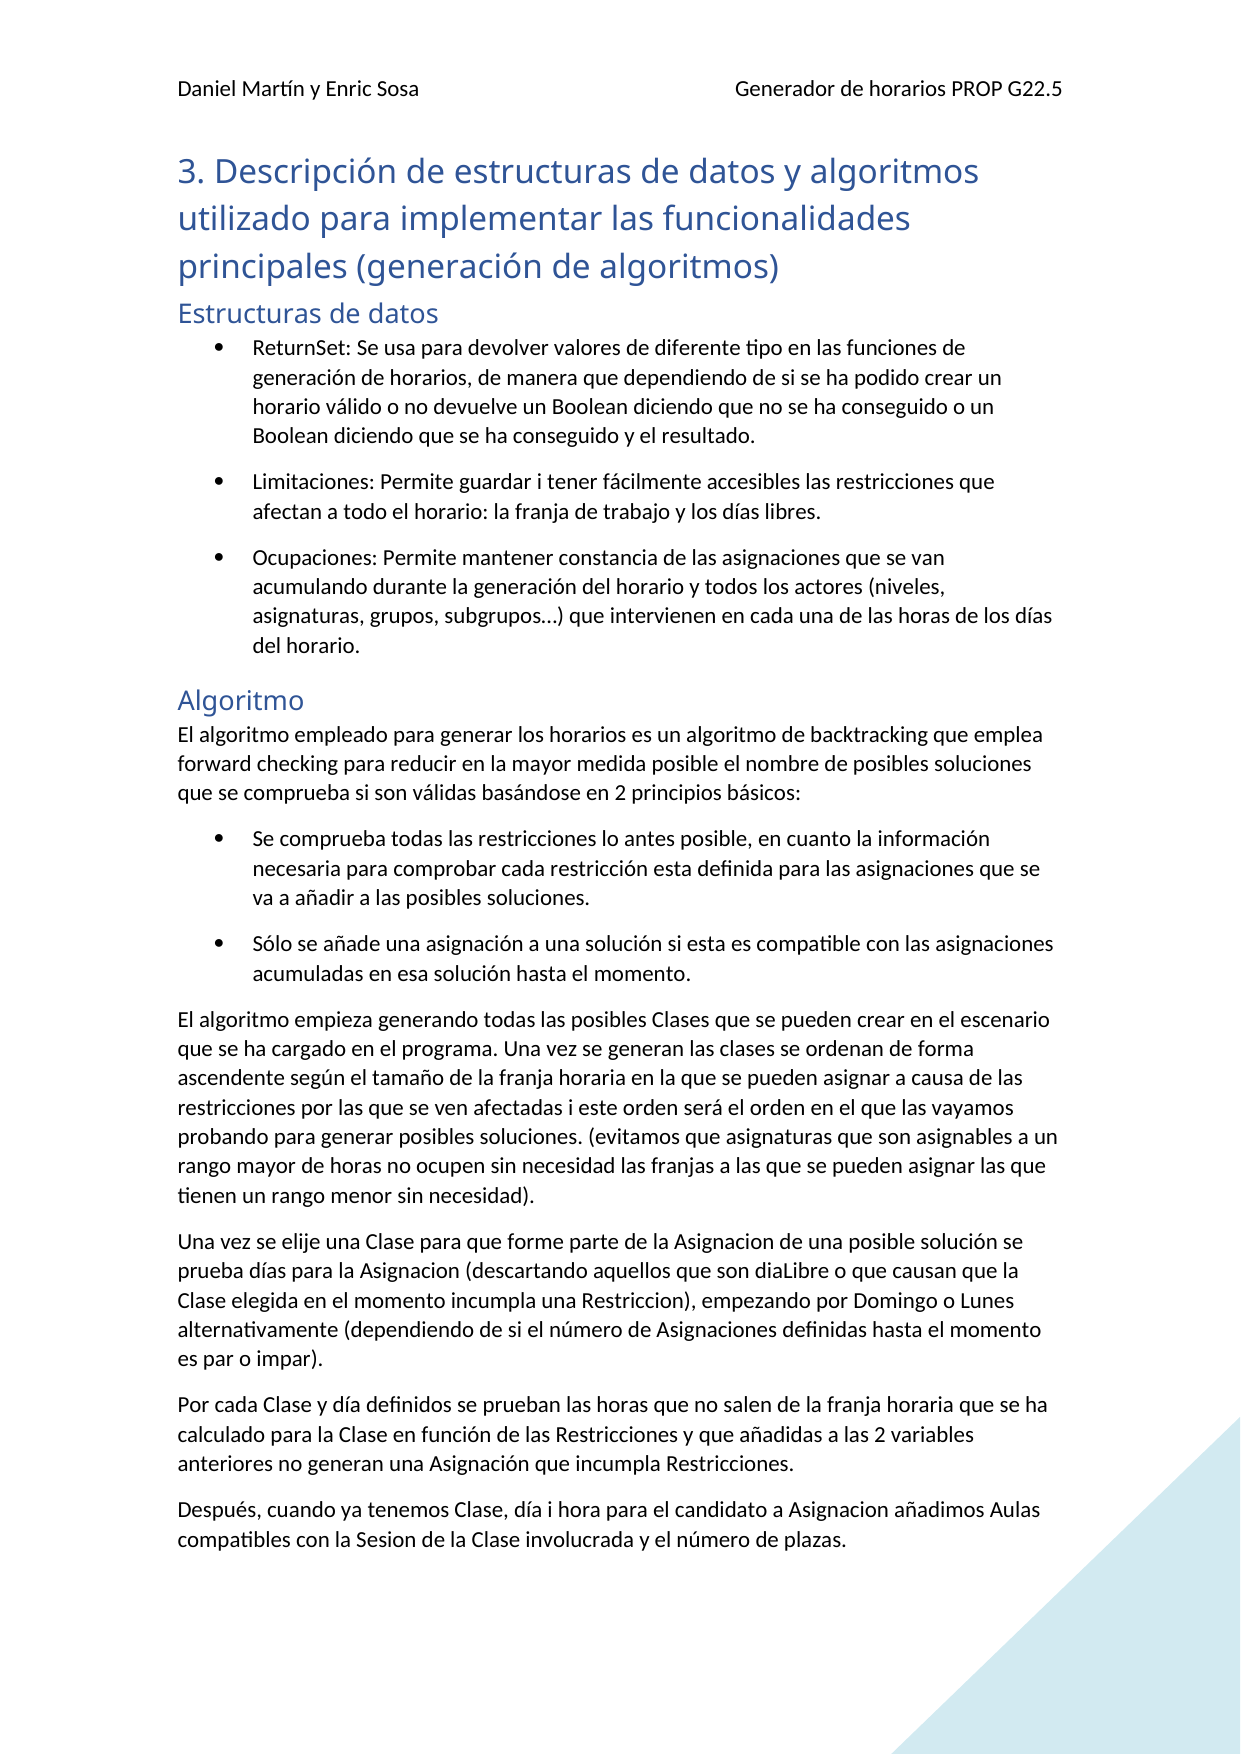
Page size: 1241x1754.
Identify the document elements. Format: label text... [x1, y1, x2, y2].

list Ocupaciones: Permite mantener constancia de las asignaciones que se van acumulando durante la generación del horario y todos los actores (niveles, asignaturas, grupos, subgrupos…) que intervienen en cada una de las horas de los días del horario. [215, 543, 1063, 659]
text Una vez se elije una Clase para que forme parte de la Asignacion de una posible solución se prueba días para la Asignacion (descartando aquellos que son diaLibre o que causan que la Clase elegida en el momento incumpla una Restriccion), empezando por Domingo o Lunes alternativamente (dependiendo de si el número de Asignaciones definidas hasta el momento es par o impar). [177, 1227, 1063, 1373]
list ReturnSet: Se usa para devolver valores de diferente tipo en las funciones de generación de horarios, de manera que dependiendo de si se ha podido crear un horario válido o no devuelve un Boolean diciendo que no se ha conseguido o un Boolean diciendo que se ha conseguido y el resultado. [215, 333, 1063, 449]
subtitle 3. Descripción de estructuras de datos y algoritmos utilizado para implementar las funcionalidades principales (generación de algoritmos) [177, 148, 1063, 288]
subtitle Algoritmo [177, 681, 1063, 718]
text Después, cuando ya tenemos Clase, día i hora para el candidato a Asignacion añadimos Aulas compatibles con la Sesion de la Clase involucrada y el número de plazas. [177, 1495, 1063, 1553]
list Se comprueba todas las restricciones lo antes posible, en cuanto la información necesaria para comprobar cada restricción esta definida para las asignaciones que se va a añadir a las posibles soluciones. [215, 824, 1063, 911]
text El algoritmo empieza generando todas las posibles Clases que se pueden crear en el escenario que se ha cargado en el programa. Una vez se generan las clases se ordenan de forma ascendente según el tamaño de la franja horaria en la que se pueden asignar a causa de las restricciones por las que se ven afectadas i este orden será el orden en el que las vayamos probando para generar posibles soluciones. (evitamos que asignaturas que son asignables a un rango mayor de horas no ocupen sin necesidad las franjas a las que se pueden asignar las que tienen un rango menor sin necesidad). [177, 1005, 1063, 1209]
subtitle Estructuras de datos [177, 294, 1063, 331]
text Por cada Clase y día definidos se prueban las horas que no salen de la franja horaria que se ha calculado para la Clase en función de las Restricciones y que añadidas a las 2 variables anteriores no generan una Asignación que incumpla Restricciones. [177, 1391, 1063, 1477]
list Limitaciones: Permite guardar i tener fácilmente accesibles las restricciones que afectan a todo el horario: la franja de trabajo y los días libres. [215, 467, 1063, 525]
text El algoritmo empleado para generar los horarios es un algoritmo de backtracking que emplea forward checking para reducir en la mayor medida posible el nombre de posibles soluciones que se comprueba si son válidas basándose en 2 principios básicos: [177, 720, 1063, 807]
list Sólo se añade una asignación a una solución si esta es compatible con las asignaciones acumuladas en esa solución hasta el momento. [215, 929, 1063, 987]
